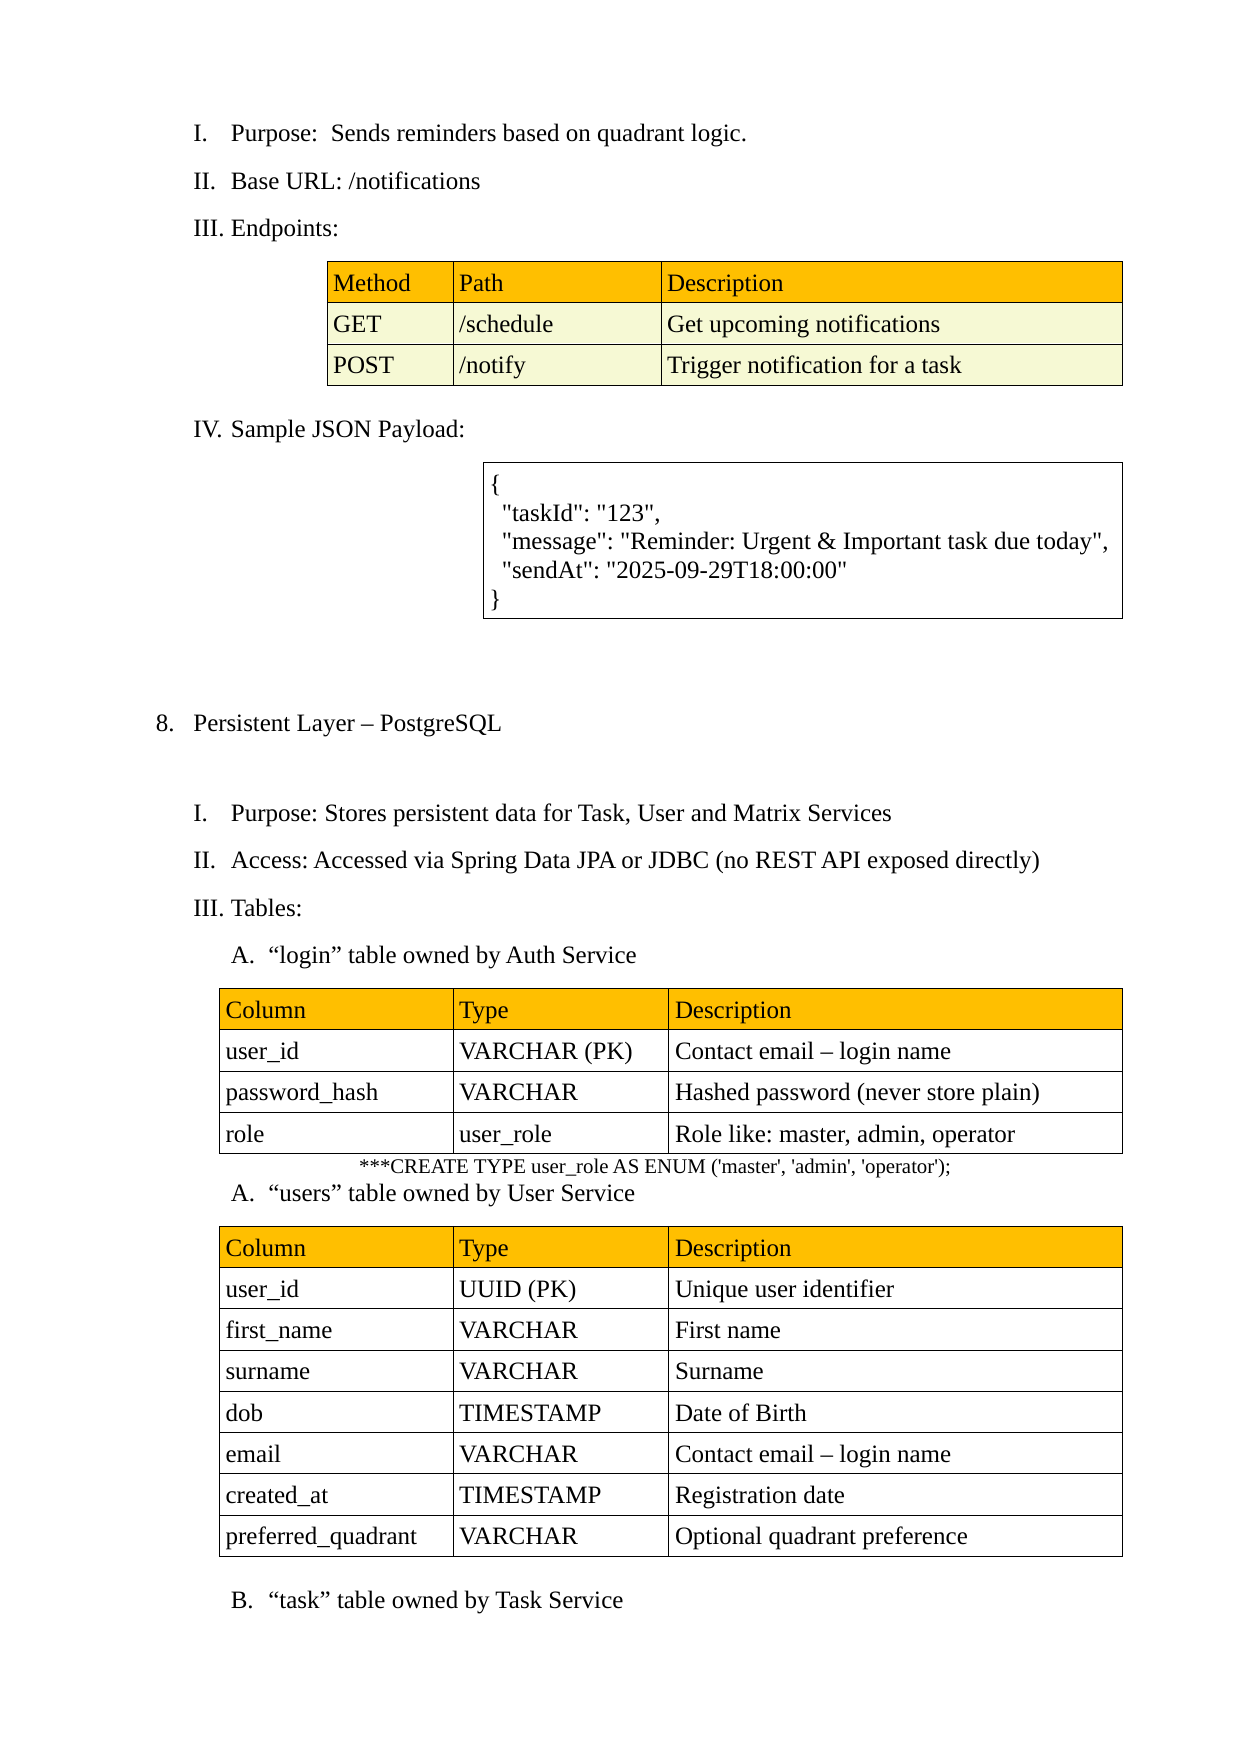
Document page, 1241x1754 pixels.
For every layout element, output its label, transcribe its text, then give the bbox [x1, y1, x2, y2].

table_header Method [328, 262, 453, 302]
table_cell Hashed password (never store plain) [669, 1072, 1122, 1112]
table_cell Trigger notification for a task [662, 345, 1122, 385]
table_header Description [669, 989, 1122, 1029]
list Purpose: Sends reminders based on quadrant logic. [193, 118, 1122, 147]
table_header Path [454, 262, 661, 302]
table_header Column [220, 1227, 453, 1267]
table_cell VARCHAR [454, 1351, 668, 1391]
list Tables: [193, 893, 1122, 922]
table_cell GET [328, 303, 453, 343]
table_cell POST [328, 345, 453, 385]
table_cell VARCHAR [454, 1433, 668, 1473]
table_cell /schedule [454, 303, 661, 343]
table_header Description [662, 262, 1122, 302]
list Sample JSON Payload: [193, 414, 1122, 443]
table_cell role [220, 1113, 453, 1153]
table_cell first_name [220, 1309, 453, 1349]
table_cell dob [220, 1392, 453, 1432]
table_cell VARCHAR [454, 1516, 668, 1556]
table_cell user_id [220, 1030, 453, 1071]
table_header { "taskId": "123", "message": "Reminder: Urgent & Important task due today", "sendAt": "2025-09-29T18:00:00" } [484, 463, 1122, 618]
table_cell email [220, 1433, 453, 1473]
list Persistent Layer – PostgreSQL [156, 708, 1122, 737]
table_cell created_at [220, 1474, 453, 1514]
table_header Description [669, 1227, 1122, 1267]
list “users” table owned by User Service [231, 1178, 1122, 1207]
table_cell Contact email – login name [669, 1433, 1122, 1473]
table_cell Role like: master, admin, operator [669, 1113, 1122, 1153]
table_cell surname [220, 1351, 453, 1391]
table_cell TIMESTAMP [454, 1392, 668, 1432]
table_cell VARCHAR [454, 1072, 668, 1112]
table_cell user_role [454, 1113, 668, 1153]
table_cell /notify [454, 345, 661, 385]
table_cell Unique user identifier [669, 1268, 1122, 1308]
list Access: Accessed via Spring Data JPA or JDBC (no REST API exposed directly) [193, 845, 1122, 874]
table_cell Date of Birth [669, 1392, 1122, 1432]
table_cell Contact email – login name [669, 1030, 1122, 1071]
table_cell Get upcoming notifications [662, 303, 1122, 343]
list “login” table owned by Auth Service [231, 941, 1122, 969]
table_cell user_id [220, 1268, 453, 1308]
table_cell Surname [669, 1351, 1122, 1391]
table_cell preferred_quadrant [220, 1516, 453, 1556]
table_cell Registration date [669, 1474, 1122, 1514]
table_cell UUID (PK) [454, 1268, 668, 1308]
list ***CREATE TYPE user_role AS ENUM ('master', 'admin', 'operator'); [156, 1154, 1122, 1178]
table_cell password_hash [220, 1072, 453, 1112]
table_header Type [454, 989, 668, 1029]
list “task” table owned by Task Service [231, 1586, 1122, 1614]
table_header Column [220, 989, 453, 1029]
list Purpose: Stores persistent data for Task, User and Matrix Services [193, 798, 1122, 826]
table_cell TIMESTAMP [454, 1474, 668, 1514]
table_cell Optional quadrant preference [669, 1516, 1122, 1556]
list Endpoints: [193, 213, 1122, 242]
table_cell VARCHAR [454, 1309, 668, 1349]
table_cell First name [669, 1309, 1122, 1349]
table_header Type [454, 1227, 668, 1267]
table_cell VARCHAR (PK) [454, 1030, 668, 1071]
list Base URL: /notifications [193, 166, 1122, 194]
